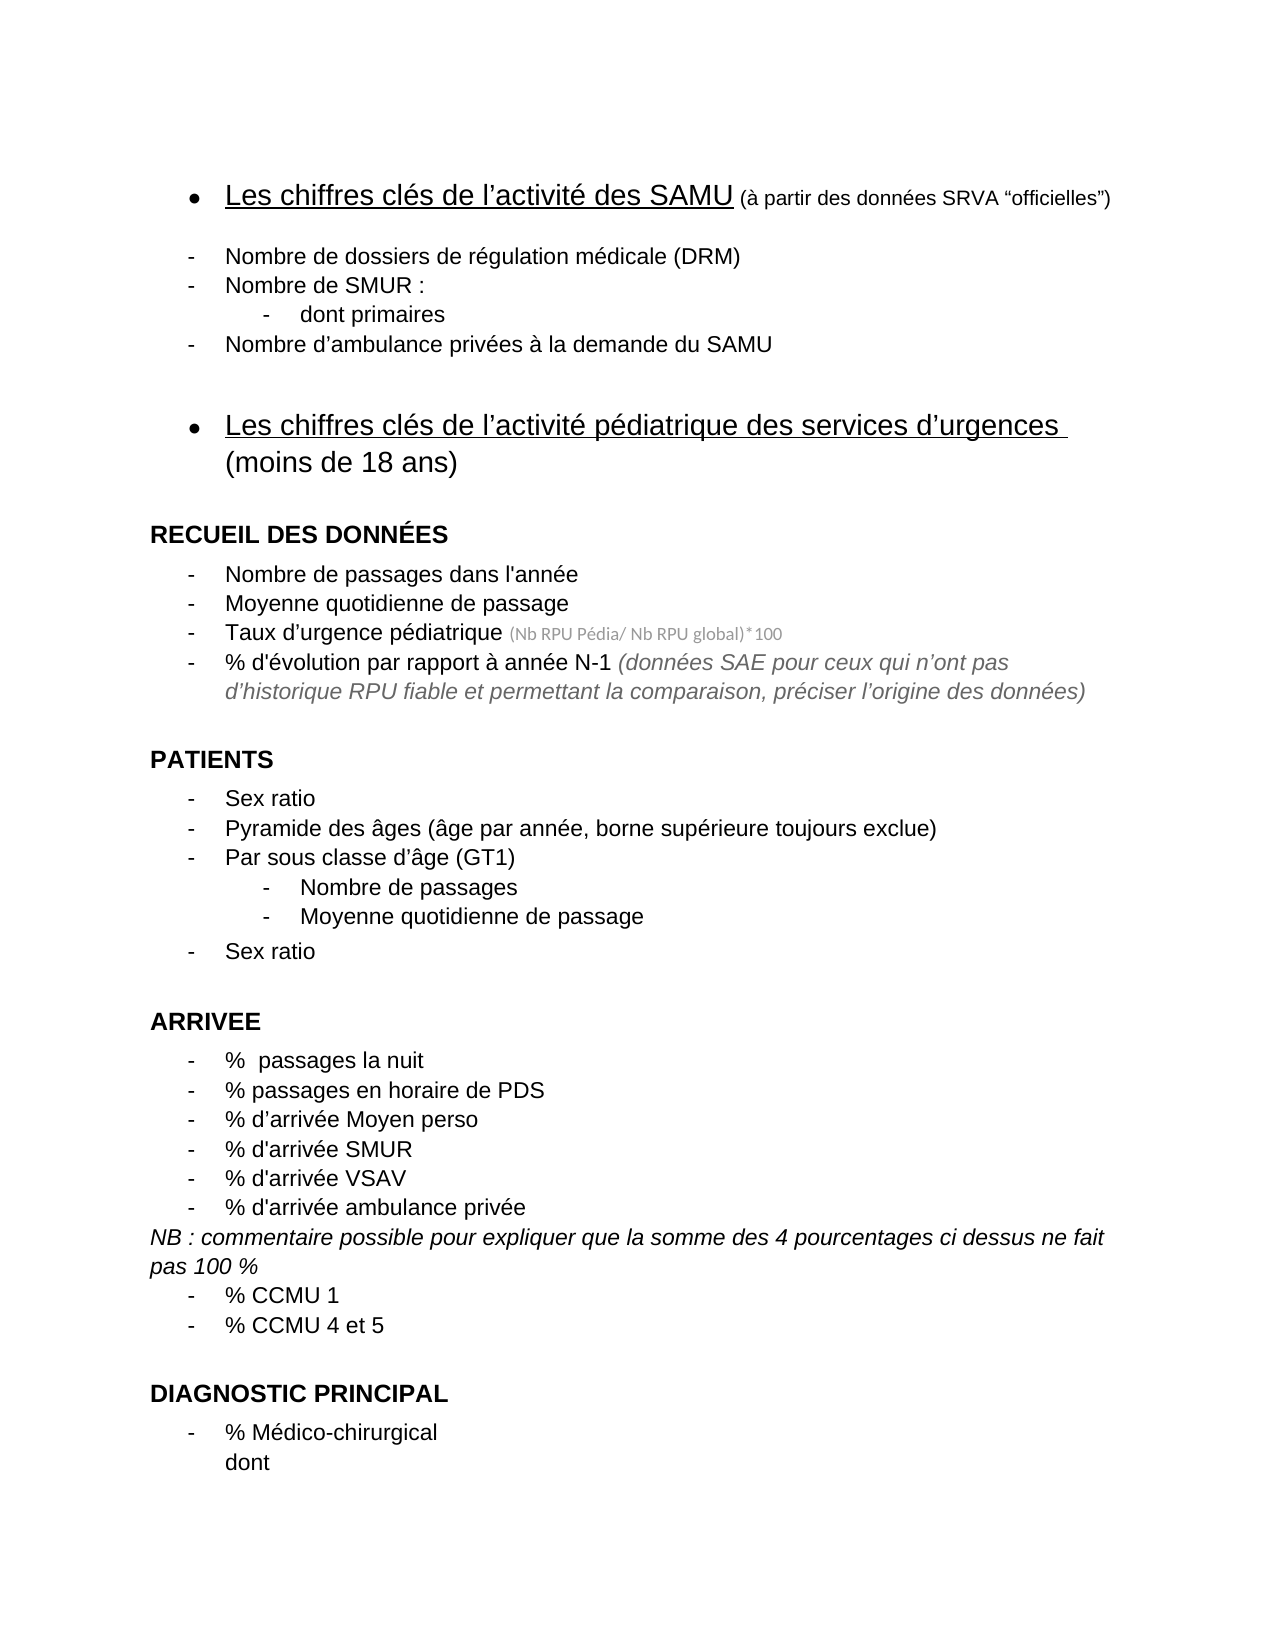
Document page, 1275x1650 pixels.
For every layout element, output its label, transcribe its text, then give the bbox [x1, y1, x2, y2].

list Moyenne quotidienne de passage [262, 903, 1125, 929]
list Les chiffres clés de l’activité des SAMU (à partir des données SRVA “officielles”) [187, 179, 1125, 212]
list Par sous classe d’âge (GT1) [187, 845, 1125, 870]
list Taux d’urgence pédiatrique (Nb RPU Pédia/ Nb RPU global)*100 [187, 620, 1125, 646]
subtitle PATIENTS [150, 746, 1125, 773]
subtitle ARRIVEE [150, 1008, 1125, 1036]
text dont [150, 1449, 1125, 1475]
list % d'évolution par rapport à année N-1 (données SAE pour ceux qui n’ont pas d’historique RPU fiable et permettant la comparaison, préciser l’origine des données) [187, 649, 1125, 704]
list Sex ratio [187, 786, 1125, 812]
list Nombre d’ambulance privées à la demande du SAMU [187, 332, 1125, 357]
list % d'arrivée SMUR [187, 1136, 1125, 1162]
subtitle DIAGNOSTIC PRINCIPAL [150, 1379, 1125, 1407]
list % d'arrivée VSAV [187, 1166, 1125, 1191]
text NB : commentaire possible pour expliquer que la somme des 4 pourcentages ci dessus ne fait pas 100 % [150, 1224, 1125, 1279]
list % d'arrivée ambulance privée [187, 1195, 1125, 1221]
list % Médico-chirurgical [187, 1420, 1125, 1446]
list Nombre de dossiers de régulation médicale (DRM) [187, 243, 1125, 269]
list % d’arrivée Moyen perso [187, 1107, 1125, 1133]
list dont primaires [262, 302, 1125, 328]
list Pyramide des âges (âge par année, borne supérieure toujours exclue) [187, 815, 1125, 841]
list % passages la nuit [187, 1048, 1125, 1074]
list Nombre de passages dans l'année [187, 561, 1125, 587]
list Les chiffres clés de l’activité pédiatrique des services d’urgences (moins de 18 ans) [187, 408, 1125, 478]
list Nombre de passages [262, 874, 1125, 900]
list Sex ratio [187, 933, 1125, 966]
list Nombre de SMUR : [187, 273, 1125, 298]
list % passages en horaire de PDS [187, 1078, 1125, 1103]
list Moyenne quotidienne de passage [187, 591, 1125, 616]
list % CCMU 1 [187, 1283, 1125, 1309]
list % CCMU 4 et 5 [187, 1313, 1125, 1338]
subtitle RECUEIL DES DONNÉES [150, 521, 1125, 549]
